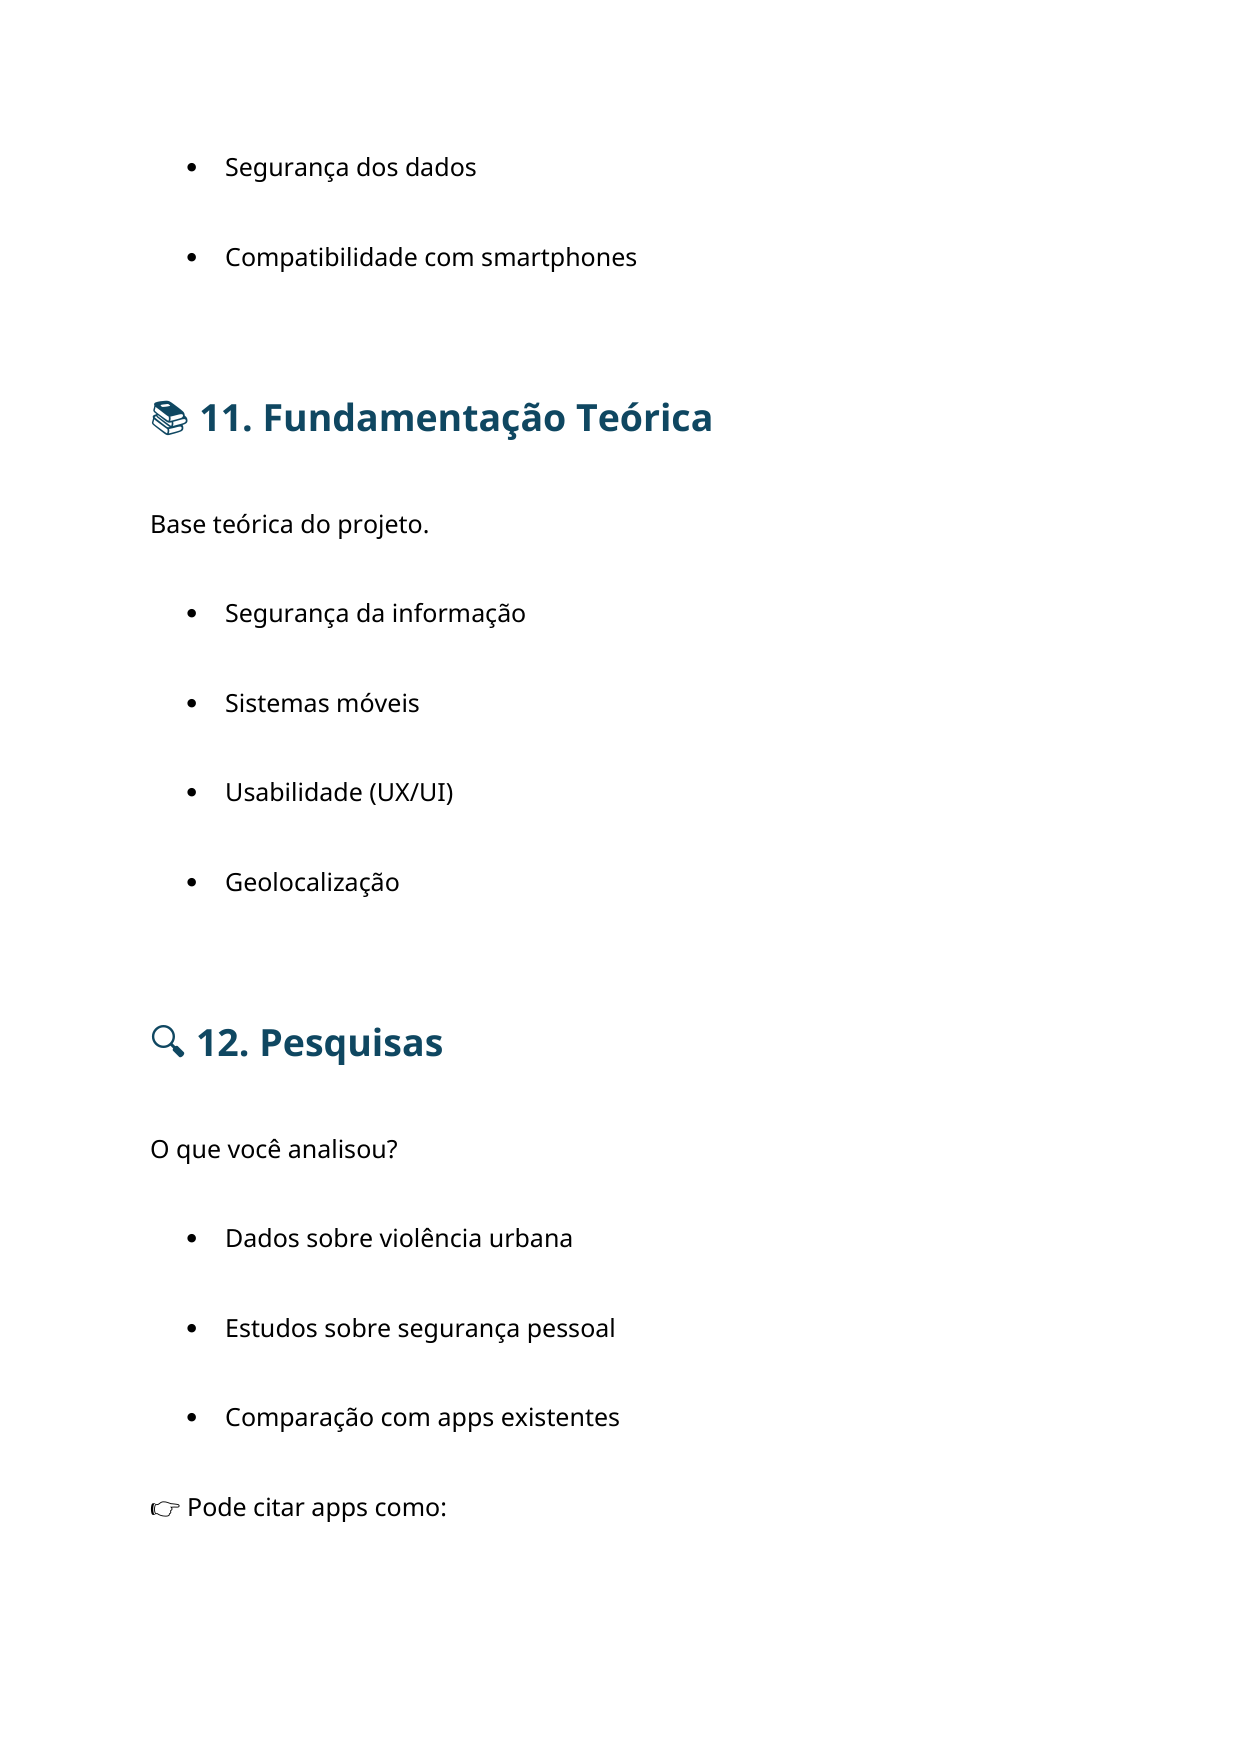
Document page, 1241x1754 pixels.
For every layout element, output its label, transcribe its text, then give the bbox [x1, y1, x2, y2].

list Geolocalização [187, 864, 1090, 898]
list Usabilidade (UX/UI) [187, 775, 1090, 809]
list Dados sobre violência urbana [187, 1221, 1090, 1255]
list Sistemas móveis [187, 686, 1090, 719]
subtitle 📚 11. Fundamentação Teórica [150, 391, 1090, 442]
text Base teórica do projeto. [150, 507, 1090, 541]
list Comparação com apps existentes [187, 1400, 1090, 1434]
list Segurança dos dados [187, 150, 1090, 184]
list Compatibilidade com smartphones [187, 239, 1090, 273]
list Segurança da informação [187, 596, 1090, 630]
text O que você analisou? [150, 1132, 1090, 1166]
list Estudos sobre segurança pessoal [187, 1311, 1090, 1344]
text 👉 Pode citar apps como: [150, 1489, 1090, 1523]
subtitle 🔍 12. Pesquisas [150, 1016, 1090, 1067]
